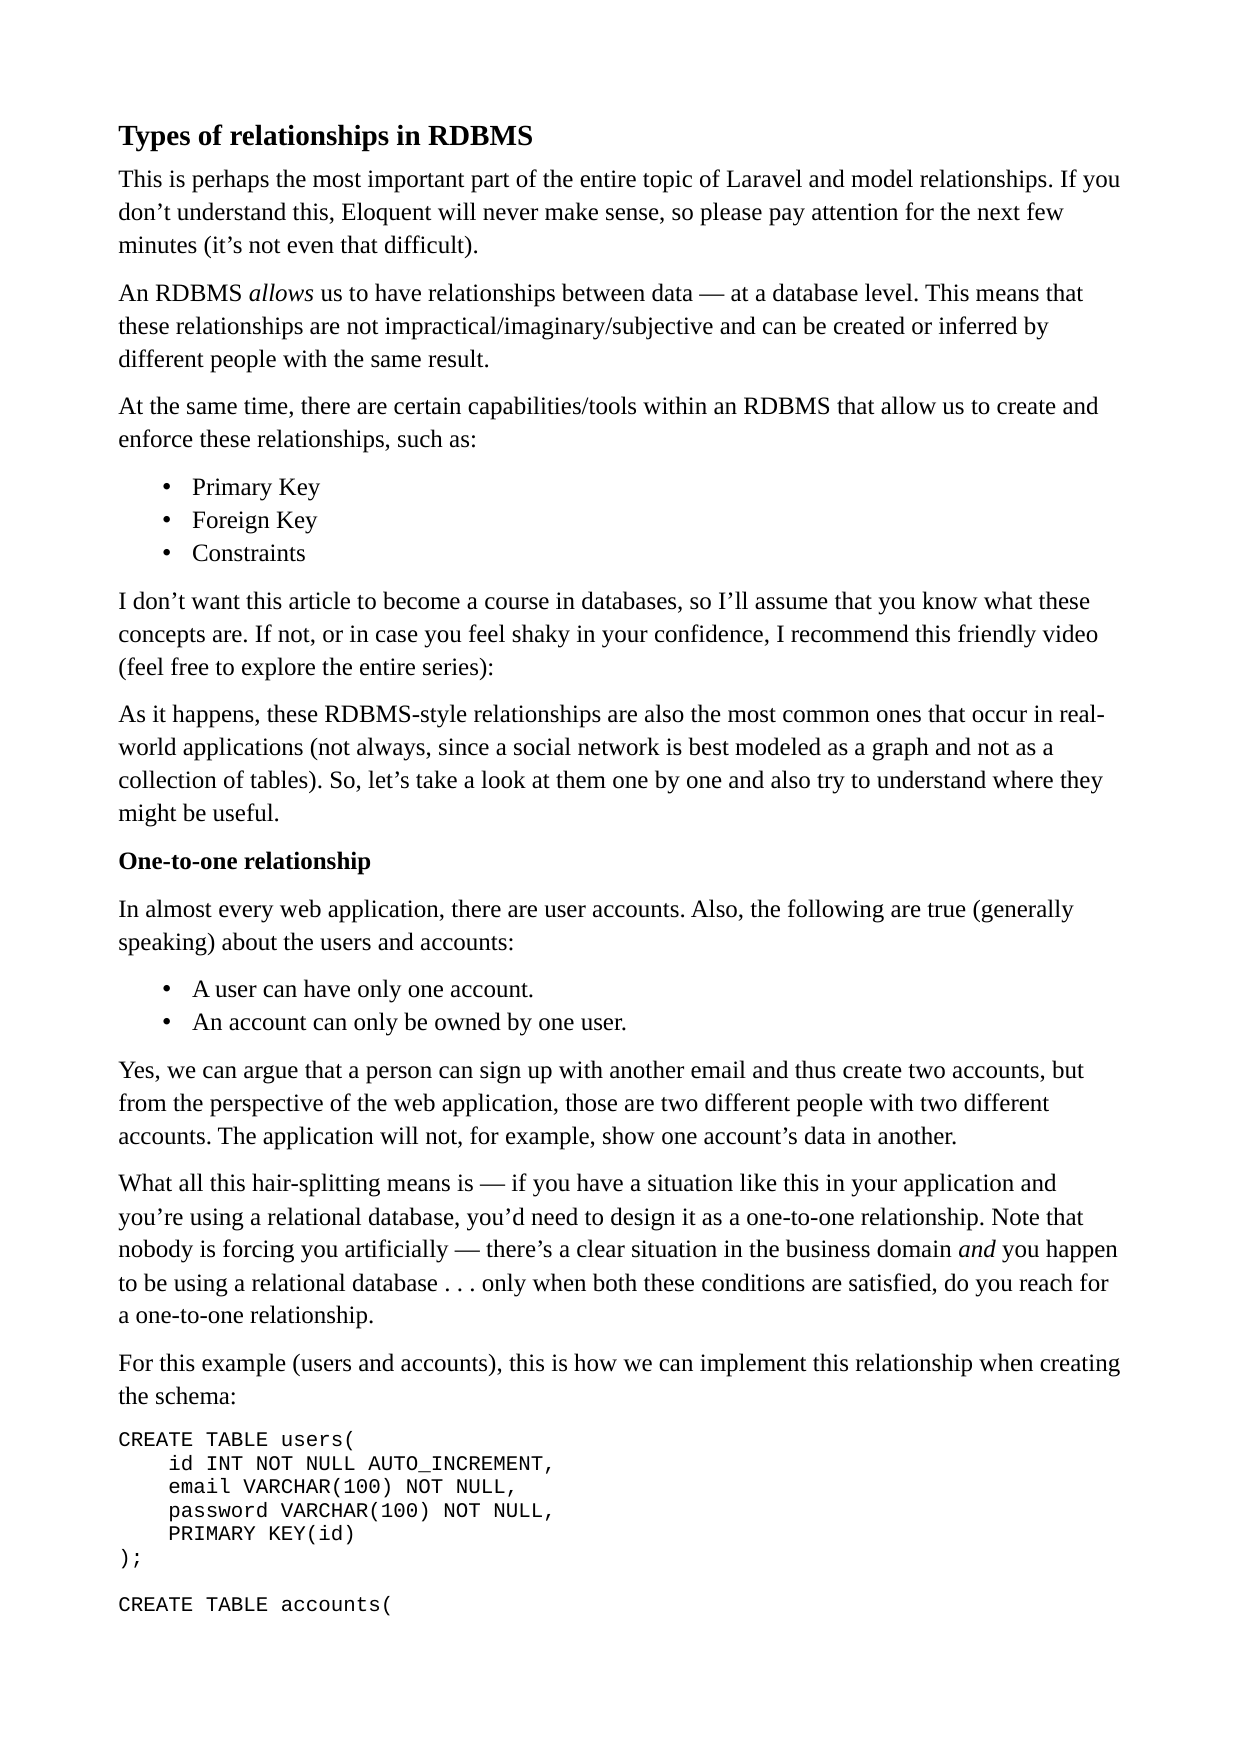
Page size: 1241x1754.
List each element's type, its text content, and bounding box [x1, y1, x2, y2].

text ); [118, 1547, 1122, 1571]
list Foreign Key [162, 505, 1122, 534]
text What all this hair-splitting means is — if you have a situation like this in your application and you’re using a relational database, you’d need to design it as a one-to-one relationship. Note that nobody is forcing you artificially — there’s a clear situation in the business domain and you happen to be using a relational database . . . only when both these conditions are satisfied, do you reach for a one-to-one relationship. [118, 1168, 1122, 1329]
text PRIMARY KEY(id) [118, 1523, 1122, 1547]
text id INT NOT NULL AUTO_INCREMENT, [118, 1452, 1122, 1476]
subtitle Types of relationships in RDBMS [118, 118, 1122, 152]
list Primary Key [162, 472, 1122, 501]
text CREATE TABLE users( [118, 1429, 1122, 1452]
text This is perhaps the most important part of the entire topic of Laravel and model relationships. If you don’t understand this, Eloquent will never make sense, so please pay attention for the next few minutes (it’s not even that difficult). [118, 164, 1122, 259]
text email VARCHAR(100) NOT NULL, [118, 1476, 1122, 1500]
text password VARCHAR(100) NOT NULL, [118, 1500, 1122, 1523]
text One-to-one relationship [118, 846, 1122, 875]
text In almost every web application, there are user accounts. Also, the following are true (generally speaking) about the users and accounts: [118, 894, 1122, 955]
list An account can only be owned by one user. [162, 1007, 1122, 1036]
text CREATE TABLE accounts( [118, 1594, 1122, 1618]
list A user can have only one account. [162, 974, 1122, 1003]
text An RDBMS allows us to have relationships between data — at a database level. This means that these relationships are not impractical/imaginary/subjective and can be created or inferred by different people with the same result. [118, 278, 1122, 373]
text I don’t want this article to become a course in databases, so I’ll assume that you know what these concepts are. If not, or in case you feel shaky in your confidence, I recommend this friendly video (feel free to explore the entire series): [118, 586, 1122, 681]
text As it happens, these RDBMS-style relationships are also the most common ones that occur in real-world applications (not always, since a social network is best modeled as a graph and not as a collection of tables). So, let’s take a look at them one by one and also try to understand where they might be useful. [118, 699, 1122, 827]
text For this example (users and accounts), this is how we can implement this relationship when creating the schema: [118, 1348, 1122, 1410]
text Yes, we can argue that a person can sign up with another email and thus create two accounts, but from the perspective of the web application, those are two different people with two different accounts. The application will not, for example, show one account’s data in another. [118, 1055, 1122, 1150]
text At the same time, there are certain capabilities/tools within an RDBMS that allow us to create and enforce these relationships, such as: [118, 391, 1122, 453]
list Constraints [162, 538, 1122, 567]
